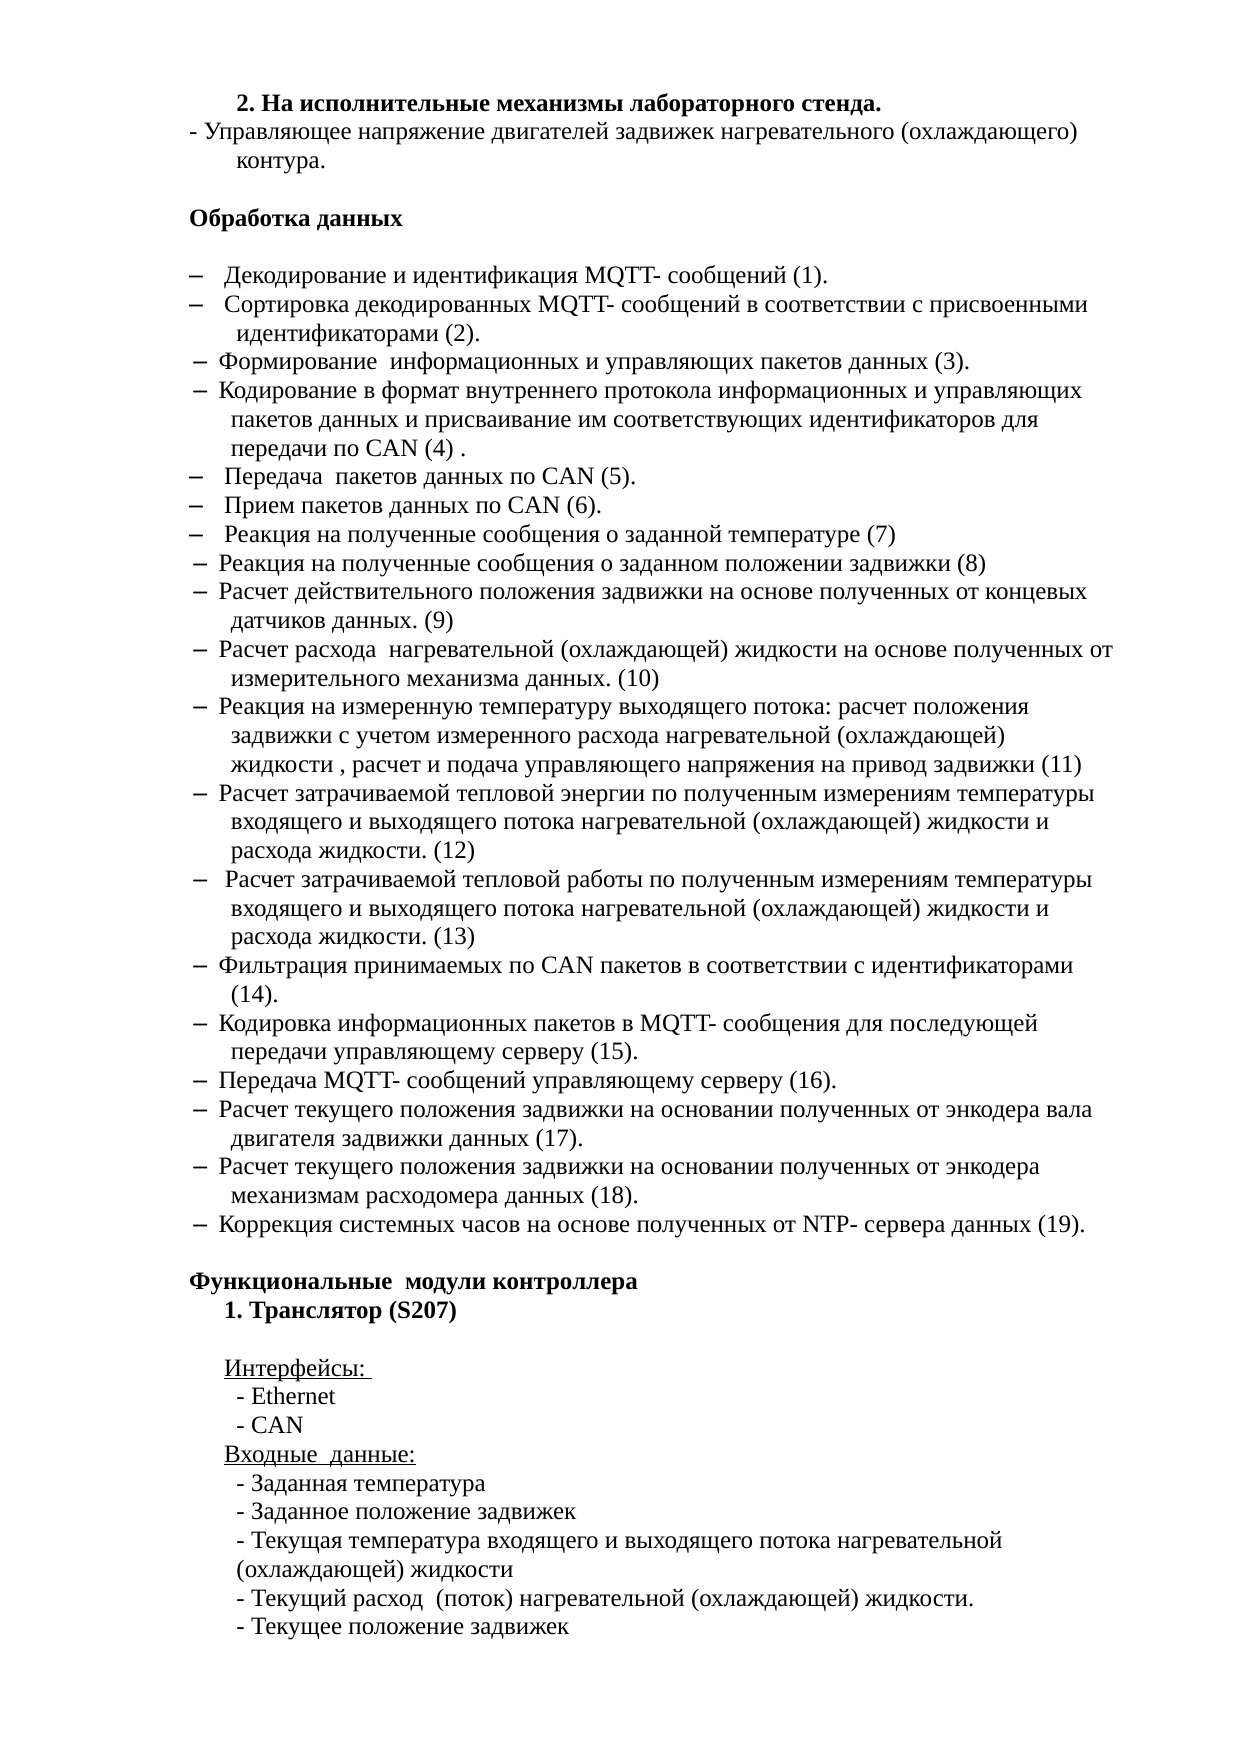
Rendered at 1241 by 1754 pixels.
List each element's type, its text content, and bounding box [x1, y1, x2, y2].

list Коррекция системных часов на основе полученных от NTP- сервера данных (19). [193, 1209, 1122, 1238]
list Расчет текущего положения задвижки на основании полученных от энкодера механизмам расходомера данных (18). [193, 1151, 1122, 1209]
text Входные данные: [189, 1439, 1122, 1468]
list Расчет действительного положения задвижки на основе полученных от концевых датчиков данных. (9) [193, 576, 1122, 634]
list Расчет расхода нагревательной (охлаждающей) жидкости на основе полученных от измерительного механизма данных. (10) [193, 634, 1122, 691]
text - Ethernet [189, 1381, 1122, 1410]
text - CAN [189, 1410, 1122, 1439]
list Передача MQTT- сообщений управляющему серверу (16). [193, 1065, 1122, 1094]
list Реакция на полученные сообщения о заданном положении задвижки (8) [193, 548, 1122, 576]
list Формирование информационных и управляющих пакетов данных (3). [193, 346, 1122, 375]
list Фильтрация принимаемых по CAN пакетов в соответствии с идентификаторами (14). [193, 950, 1122, 1008]
list Прием пакетов данных по CAN (6). [189, 490, 1122, 519]
list Передача пакетов данных по CAN (5). [189, 461, 1122, 490]
text - Заданное положение задвижек [189, 1496, 1122, 1525]
text - Управляющее напряжение двигателей задвижек нагревательного (охлаждающего) контура. [189, 116, 1122, 174]
text Обработка данных [189, 203, 1122, 231]
list Кодирование в формат внутреннего протокола информационных и управляющих пакетов данных и присваивание им соответствующих идентификаторов для передачи по CAN (4) . [193, 375, 1122, 461]
list Реакция на полученные сообщения о заданной температуре (7) [189, 519, 1122, 548]
text - Текущий расход (поток) нагревательной (охлаждающей) жидкости. [189, 1583, 1122, 1611]
text Интерфейсы: [189, 1353, 1122, 1381]
list Реакция на измеренную температуру выходящего потока: расчет положения задвижки с учетом измеренного расхода нагревательной (охлаждающей) жидкости , расчет и подача управляющего напряжения на привод задвижки (11) [193, 691, 1122, 778]
list Расчет затрачиваемой тепловой энергии по полученным измерениям температуры входящего и выходящего потока нагревательной (охлаждающей) жидкости и расхода жидкости. (12) [193, 778, 1122, 864]
text 2. На исполнительные механизмы лабораторного стенда. [189, 88, 1122, 116]
list Расчет текущего положения задвижки на основании полученных от энкодера вала двигателя задвижки данных (17). [193, 1094, 1122, 1151]
list Расчет затрачиваемой тепловой работы по полученным измерениям температуры входящего и выходящего потока нагревательной (охлаждающей) жидкости и расхода жидкости. (13) [193, 864, 1122, 950]
text - Заданная температура [189, 1468, 1122, 1496]
text Функциональные модули контроллера [189, 1266, 1122, 1295]
list Сортировка декодированных MQTT- сообщений в соответствии с присвоенными идентификаторами (2). [189, 289, 1122, 346]
text - Текущая температура входящего и выходящего потока нагревательной (охлаждающей) жидкости [189, 1525, 1122, 1583]
text - Текущее положение задвижек [189, 1611, 1122, 1640]
text 1. Транслятор (S207) [189, 1295, 1122, 1324]
list Кодировка информационных пакетов в MQTT- сообщения для последующей передачи управляющему серверу (15). [193, 1008, 1122, 1065]
list Декодирование и идентификация MQTT- сообщений (1). [189, 260, 1122, 289]
